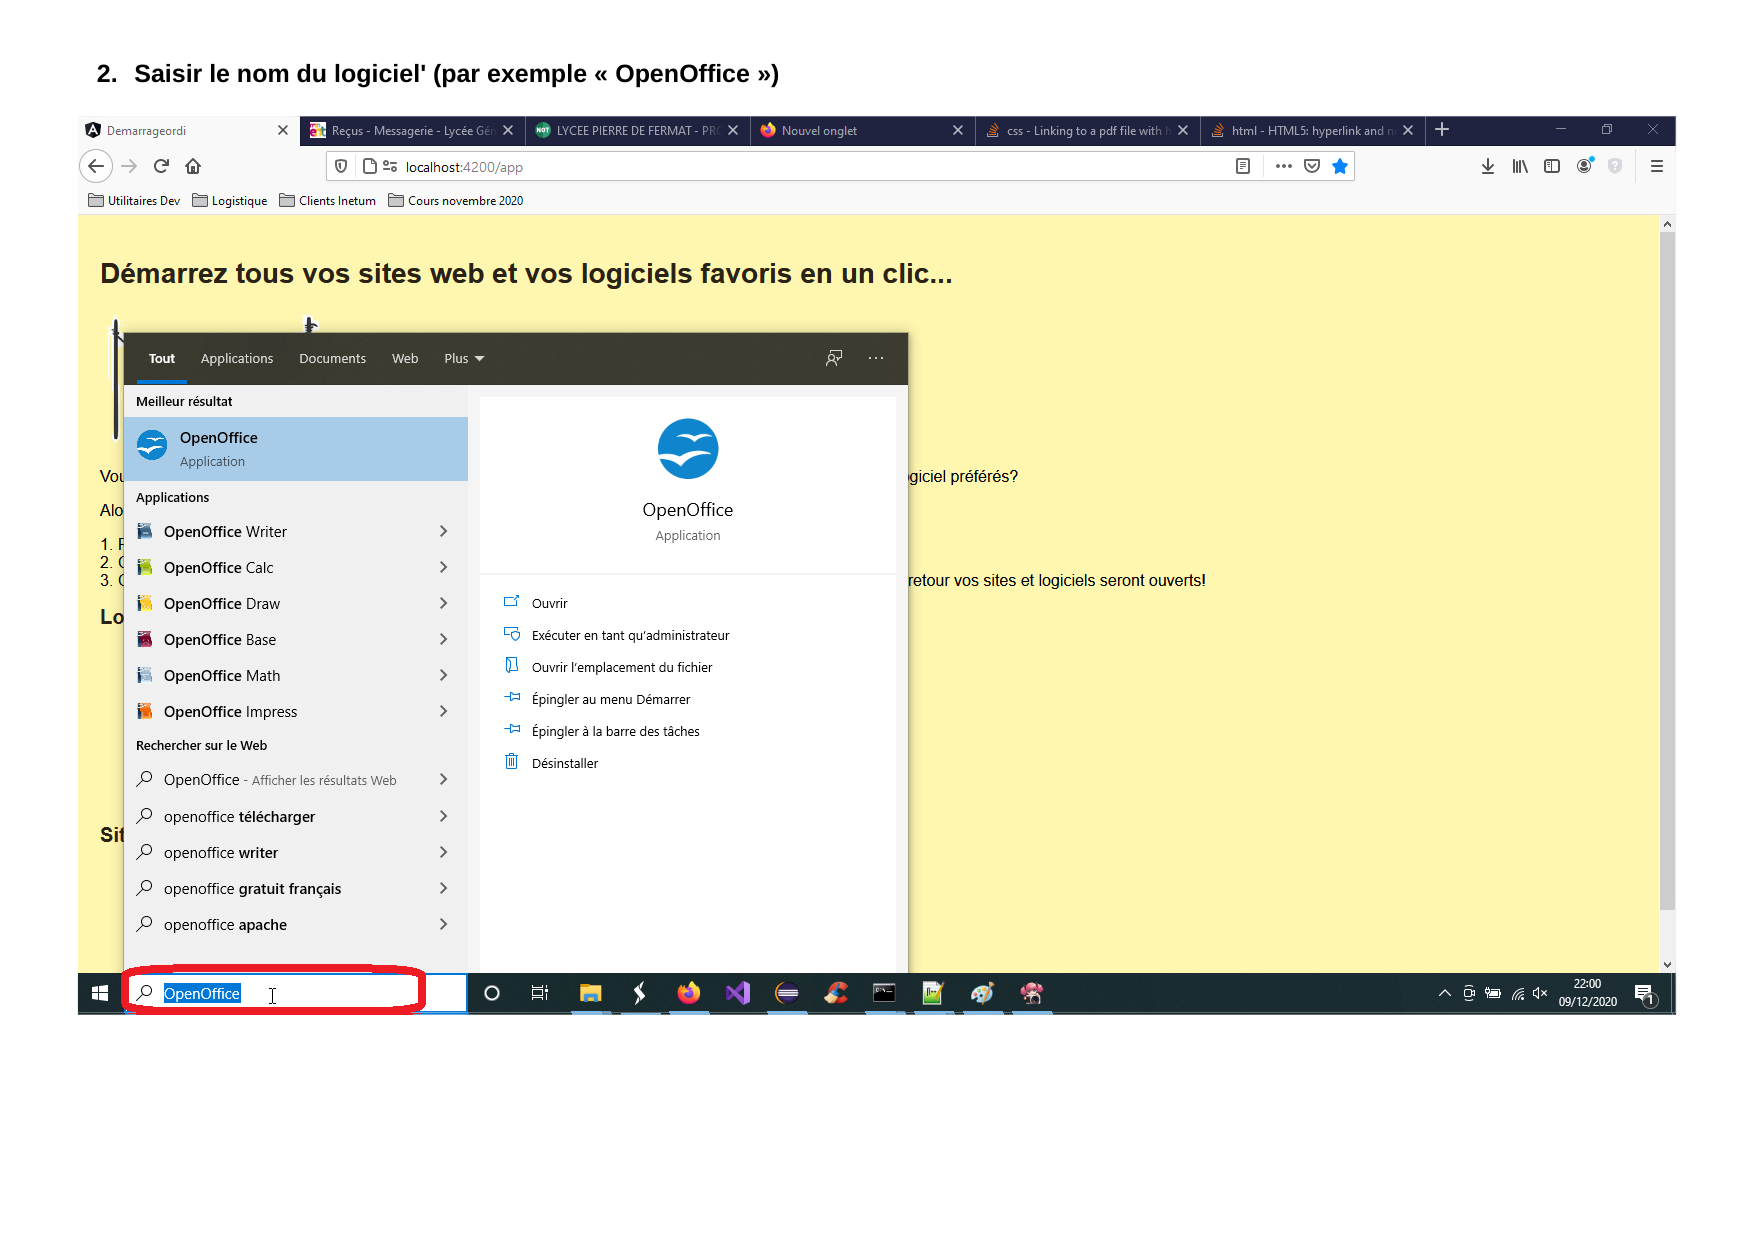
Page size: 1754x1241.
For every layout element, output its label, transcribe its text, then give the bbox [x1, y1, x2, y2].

list Saisir le nom du logiciel' (par exemple « OpenOffice ») [97, 59, 1695, 88]
picture [77, 116, 1677, 1015]
